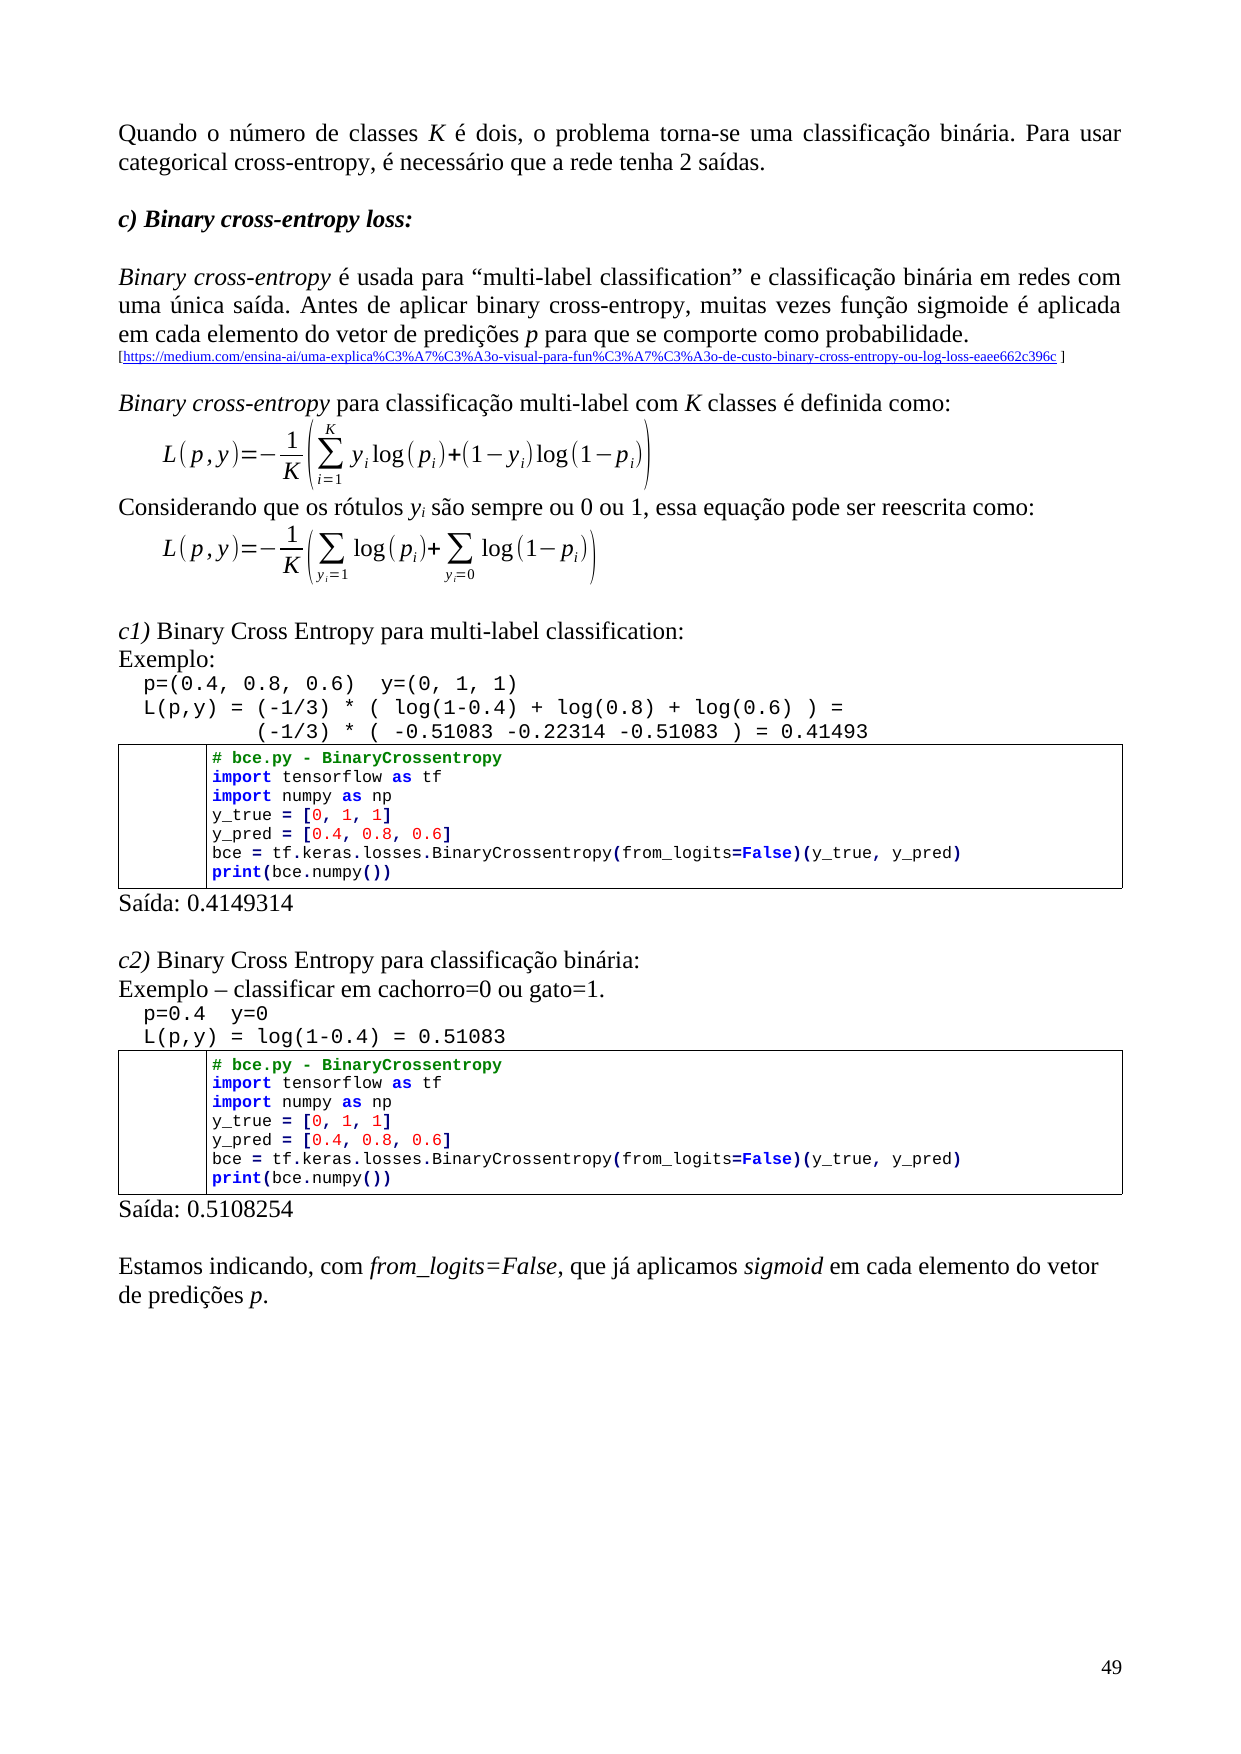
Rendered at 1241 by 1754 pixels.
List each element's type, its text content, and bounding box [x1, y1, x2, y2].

text p=0.4 y=0 [118, 1003, 1122, 1027]
text Exemplo: [118, 644, 1122, 673]
text Considerando que os rótulos yi são sempre ou 0 ou 1, essa equação pode ser reescrita como: [118, 492, 1122, 520]
table_header # bce.py - BinaryCrossentropy import tensorflow as tf import numpy as np y_true = [0, 1, 1] y_pred = [0.4, 0.8, 0.6] bce = tf.keras.losses.BinaryCrossentropy(from_logits=False)(y_true, y_pred) print(bce.numpy()) [207, 745, 1122, 888]
table_header [119, 745, 206, 888]
text L(p,y) = log(1-0.4) = 0.51083 [118, 1027, 1122, 1050]
text Saída: 0.4149314 [118, 889, 1122, 917]
text Estamos indicando, com from_logits=False, que já aplicamos sigmoid em cada elemento do vetor de predições p. [118, 1251, 1122, 1309]
table_header # bce.py - BinaryCrossentropy import tensorflow as tf import numpy as np y_true = [0, 1, 1] y_pred = [0.4, 0.8, 0.6] bce = tf.keras.losses.BinaryCrossentropy(from_logits=False)(y_true, y_pred) print(bce.numpy()) [207, 1051, 1122, 1194]
text [https://medium.com/ensina-ai/uma-explica%C3%A7%C3%A3o-visual-para-fun%C3%A7%C3%A3o-de-custo-binary-cross-entropy-ou-log-loss-eaee662c396c ] [118, 348, 1122, 365]
text p=(0.4, 0.8, 0.6) y=(0, 1, 1) [118, 673, 1122, 697]
table_header [119, 1051, 206, 1194]
text L(p,y) = (-1/3) * ( log(1-0.4) + log(0.8) + log(0.6) ) = [118, 697, 1122, 721]
text c) Binary cross-entropy loss: [118, 204, 1122, 233]
text c2) Binary Cross Entropy para classificação binária: [118, 945, 1122, 974]
text Quando o número de classes K é dois, o problema torna-se uma classificação binária. Para usar categorical cross-entropy, é necessário que a rede tenha 2 saídas. [118, 118, 1122, 176]
text Exemplo – classificar em cachorro=0 ou gato=1. [118, 974, 1122, 1003]
text c1) Binary Cross Entropy para multi-label classification: [118, 616, 1122, 644]
text Binary cross-entropy para classificação multi-label com K classes é definida como: [118, 388, 1122, 417]
text Saída: 0.5108254 [118, 1195, 1122, 1223]
text (-1/3) * ( -0.51083 -0.22314 -0.51083 ) = 0.41493 [118, 721, 1122, 744]
text Binary cross-entropy é usada para “multi-label classification” e classificação binária em redes com uma única saída. Antes de aplicar binary cross-entropy, muitas vezes função sigmoide é aplicada em cada elemento do vetor de predições p para que se comporte como probabilidade. [118, 262, 1122, 348]
